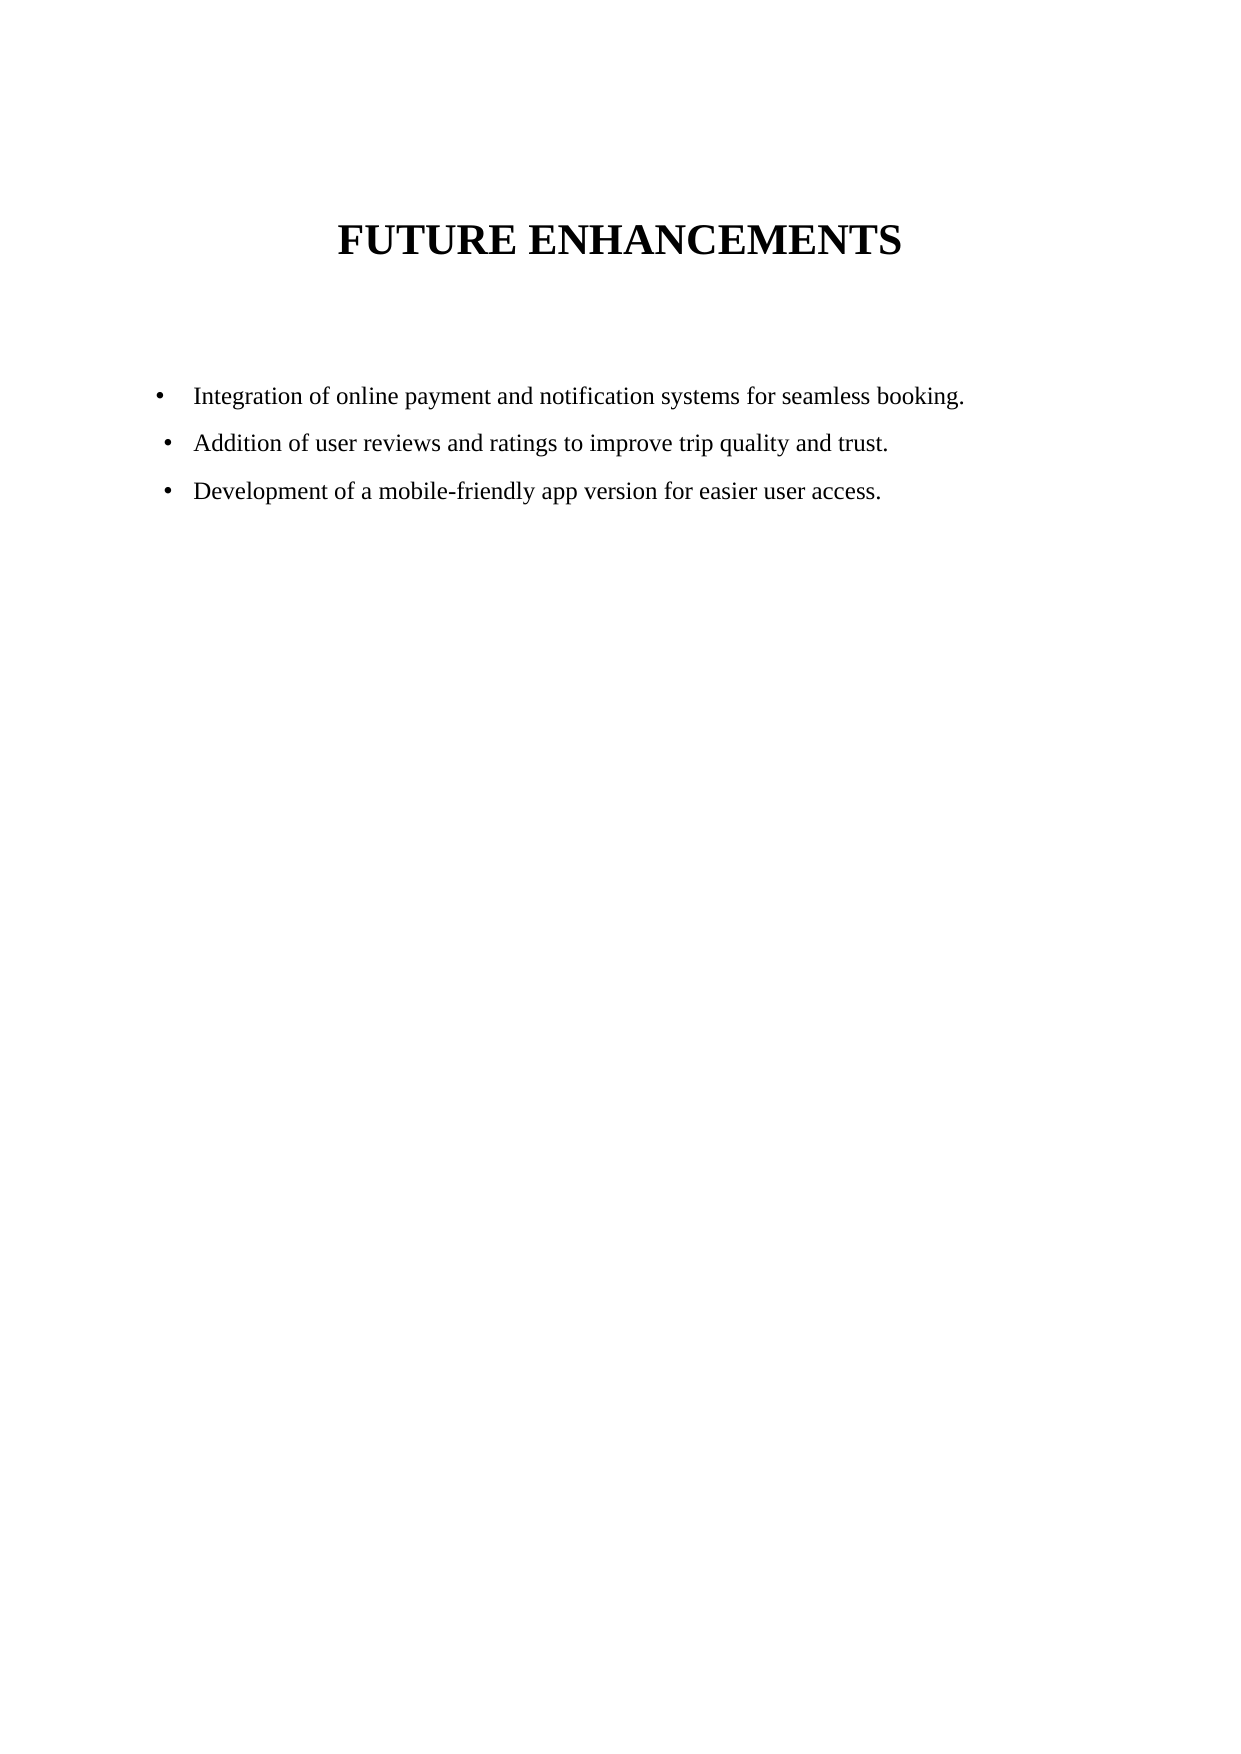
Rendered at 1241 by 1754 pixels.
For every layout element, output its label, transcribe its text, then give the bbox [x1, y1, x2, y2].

list Addition of user reviews and ratings to improve trip quality and trust. [164, 428, 1122, 457]
list Development of a mobile-friendly app version for easier user access. [164, 476, 1122, 505]
list Integration of online payment and notification systems for seamless booking. [156, 381, 1122, 410]
text FUTURE ENHANCEMENTS [118, 213, 1122, 264]
